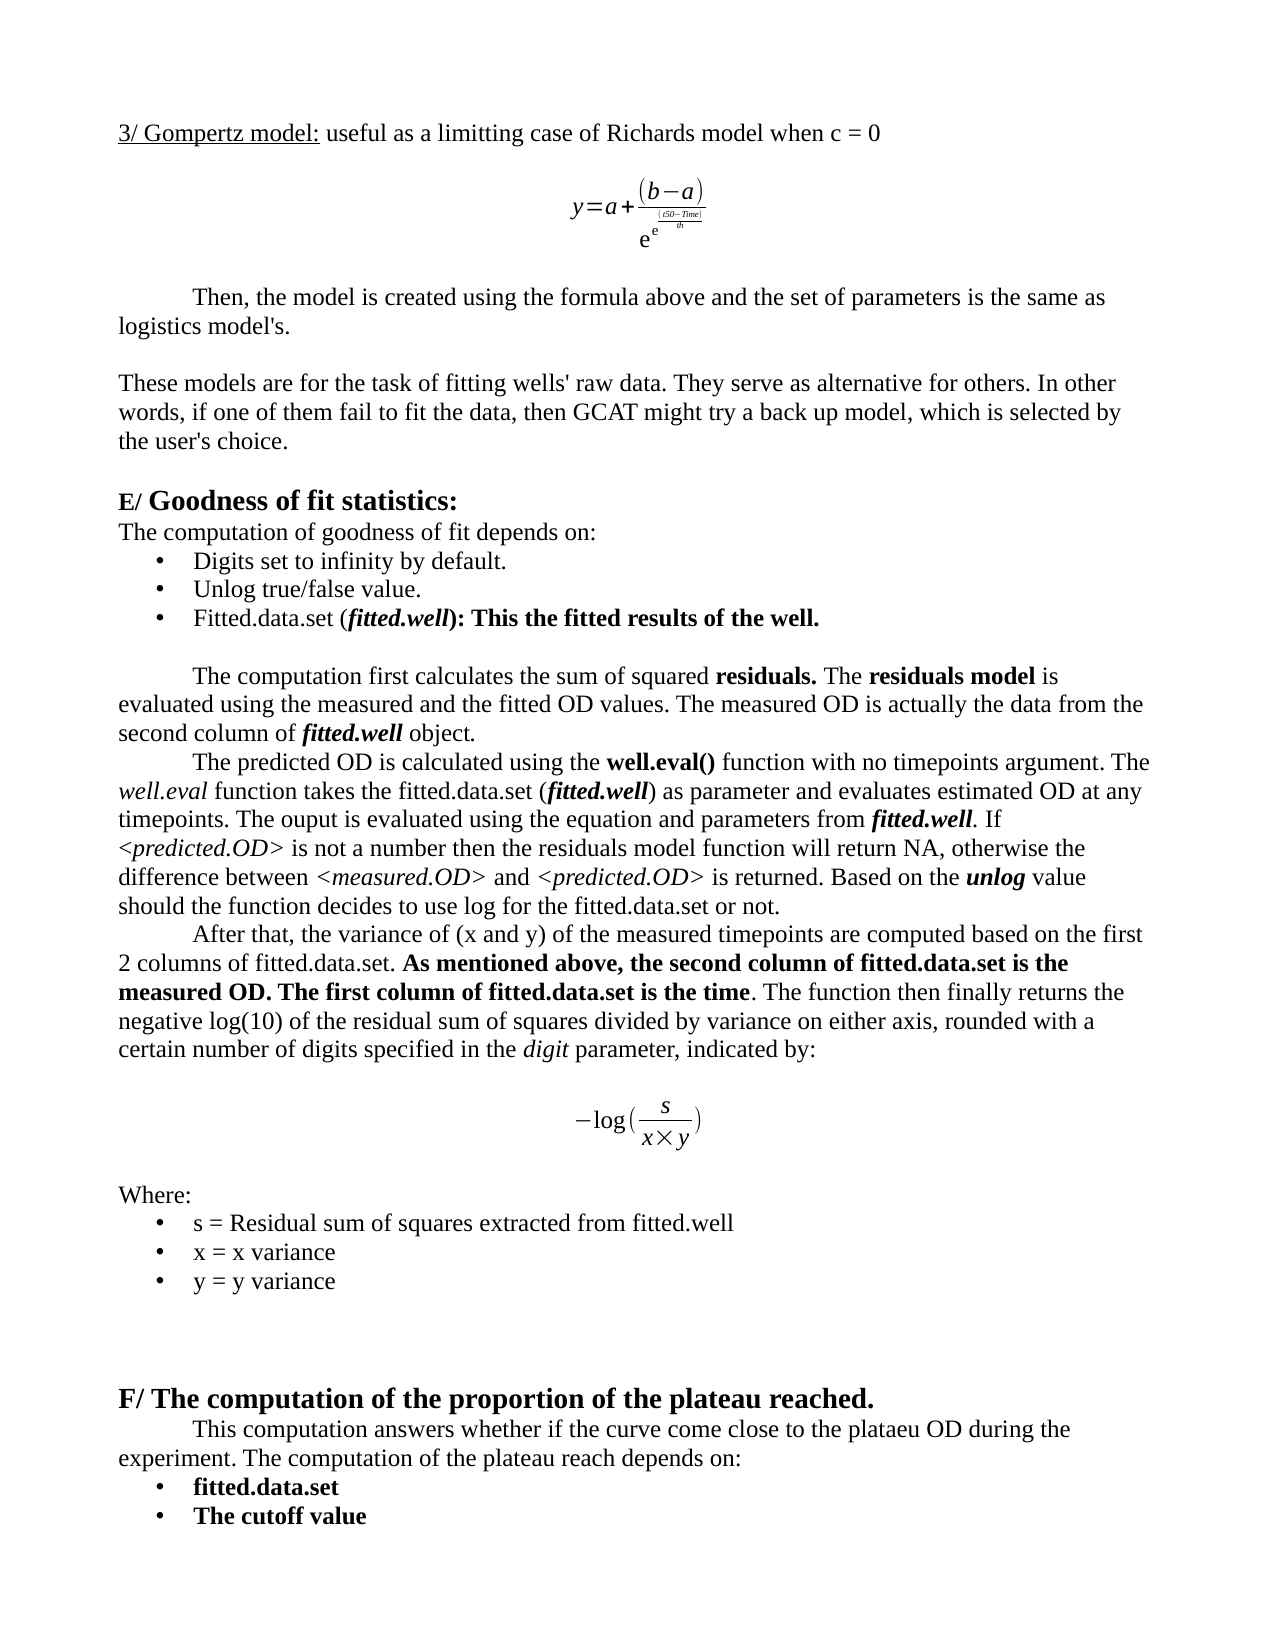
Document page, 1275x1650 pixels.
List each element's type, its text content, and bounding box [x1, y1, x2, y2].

text F/ The computation of the proportion of the plateau reached. [118, 1381, 1157, 1414]
list Unlog true/false value. [156, 574, 1157, 603]
text Where: [118, 1180, 1157, 1208]
text These models are for the task of fitting wells' raw data. They serve as alternative for others. In other words, if one of them fail to fit the data, then GCAT might try a back up model, which is selected by the user's choice. [118, 368, 1157, 455]
text E/ Goodness of fit statistics: [118, 483, 1157, 517]
text The predicted OD is calculated using the well.eval() function with no timepoints argument. The well.eval function takes the fitted.data.set (fitted.well) as parameter and evaluates estimated OD at any timepoints. The ouput is evaluated using the equation and parameters from fitted.well. If <predicted.OD> is not a number then the residuals model function will return NA, otherwise the difference between <measured.OD> and <predicted.OD> is returned. Based on the unlog value should the function decides to use log for the fitted.data.set or not. [118, 747, 1157, 919]
list Fitted.data.set (fitted.well): This the fitted results of the well. [156, 603, 1157, 632]
text 3/ Gompertz model: useful as a limitting case of Richards model when c = 0 [118, 118, 1157, 147]
list The cutoff value [156, 1501, 1157, 1529]
list y = y variance [156, 1266, 1157, 1295]
list x = x variance [156, 1237, 1157, 1266]
text The computation of goodness of fit depends on: [118, 517, 1157, 546]
list Digits set to infinity by default. [156, 546, 1157, 574]
text Then, the model is created using the formula above and the set of parameters is the same as logistics model's. [118, 282, 1157, 340]
list fitted.data.set [156, 1472, 1157, 1501]
list s = Residual sum of squares extracted from fitted.well [156, 1208, 1157, 1237]
text The computation first calculates the sum of squared residuals. The residuals model is evaluated using the measured and the fitted OD values. The measured OD is actually the data from the second column of fitted.well object. [118, 661, 1157, 747]
text After that, the variance of (x and y) of the measured timepoints are computed based on the first 2 columns of fitted.data.set. As mentioned above, the second column of fitted.data.set is the measured OD. The first column of fitted.data.set is the time. The function then finally returns the negative log(10) of the residual sum of squares divided by variance on either axis, rounded with a certain number of digits specified in the digit parameter, indicated by: [118, 919, 1157, 1063]
text This computation answers whether if the curve come close to the plataeu OD during the experiment. The computation of the plateau reach depends on: [118, 1414, 1157, 1472]
